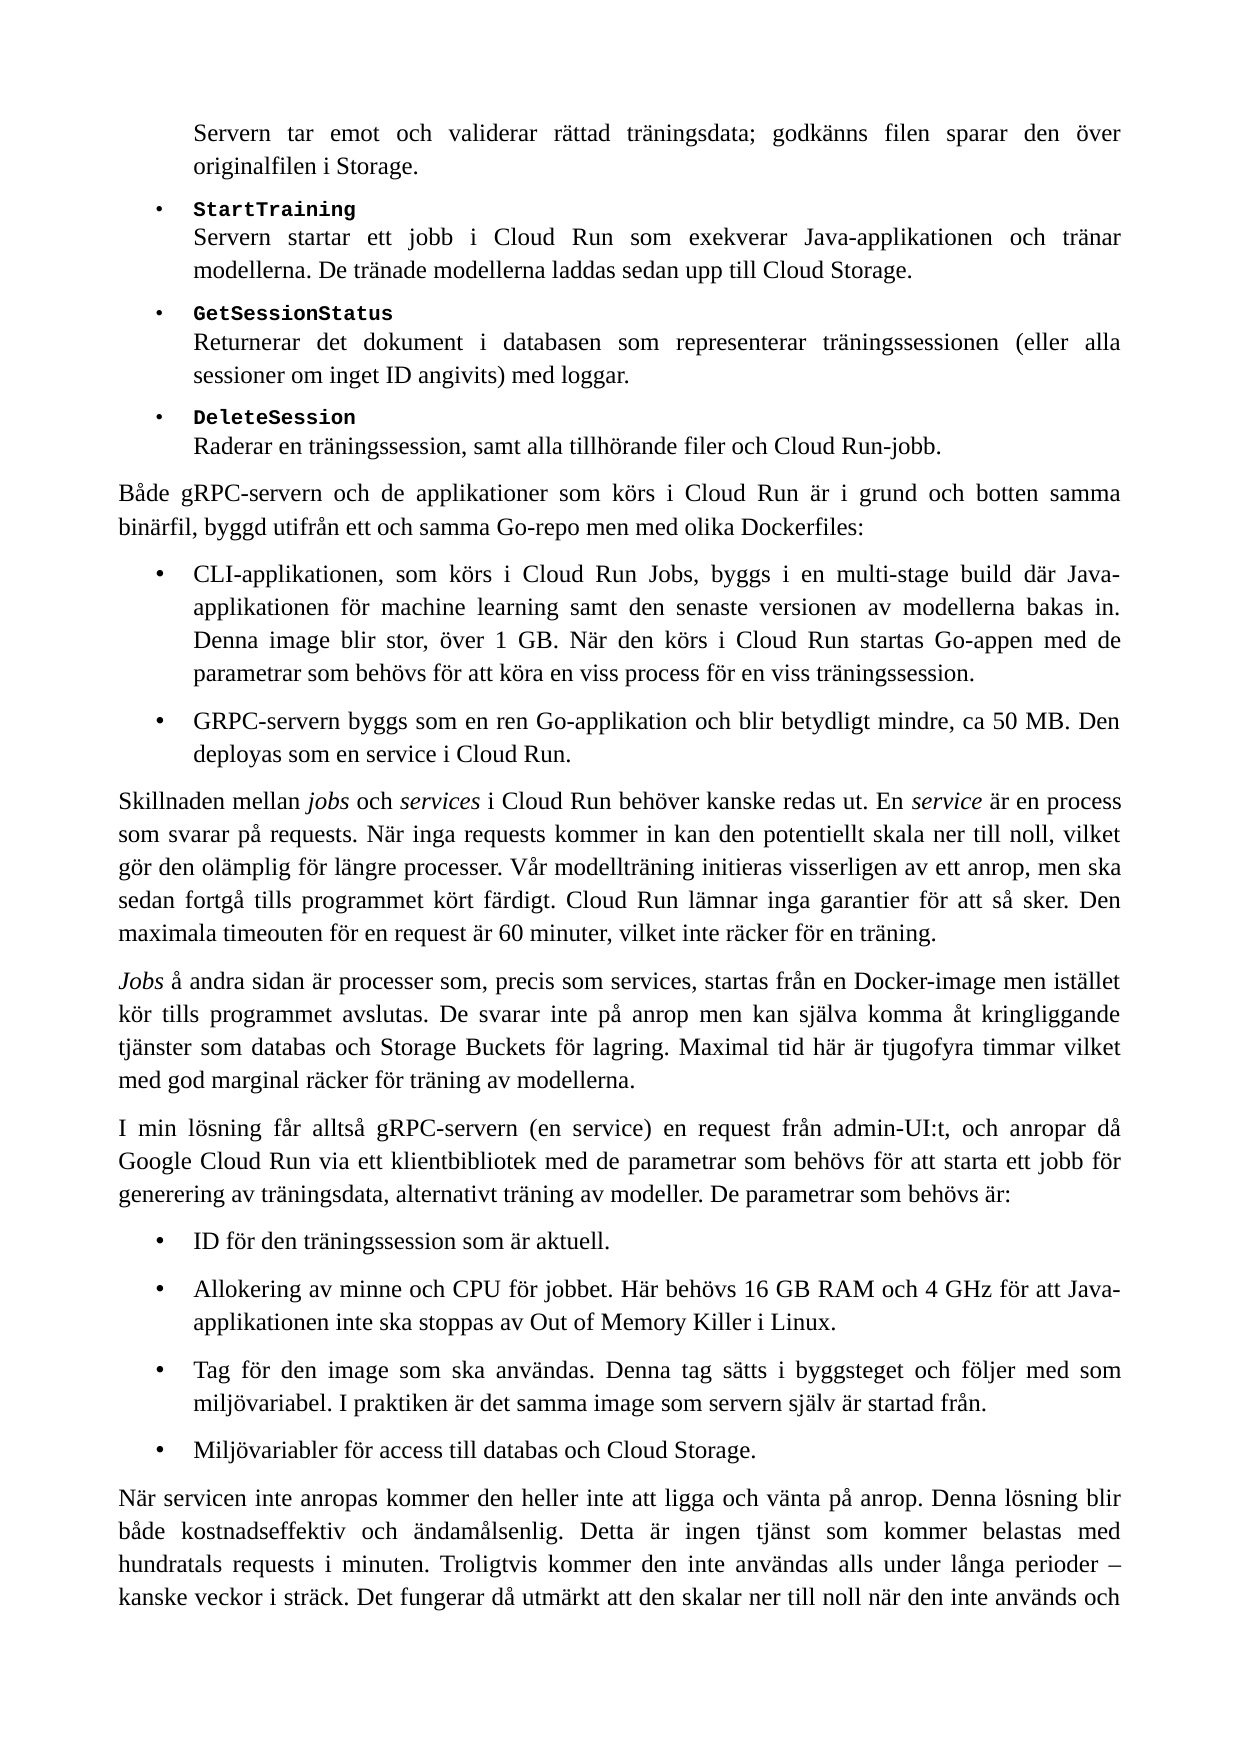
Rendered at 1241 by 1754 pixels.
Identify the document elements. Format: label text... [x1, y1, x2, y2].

list Raderar en träningssession, samt alla tillhörande filer och Cloud Run-jobb. [156, 431, 1122, 460]
list Servern startar ett jobb i Cloud Run som exekverar Java-applikationen och tränar modellerna. De tränade modellerna laddas sedan upp till Cloud Storage. [156, 222, 1122, 284]
list GetSessionStatus [156, 303, 1122, 327]
text När servicen inte anropas kommer den heller inte att ligga och vänta på anrop. Denna lösning blir både kostnadseffektiv och ändamålsenlig. Detta är ingen tjänst som kommer belastas med hundratals requests i minuten. Troligtvis kommer den inte användas alls under långa perioder – kanske veckor i sträck. Det fungerar då utmärkt att den skalar ner till noll när den inte används och [118, 1483, 1122, 1611]
list Tag för den image som ska användas. Denna tag sätts i byggsteget och följer med som miljövariabel. I praktiken är det samma image som servern själv är startad från. [156, 1355, 1122, 1416]
list Allokering av minne och CPU för jobbet. Här behövs 16 GB RAM och 4 GHz för att Java-applikationen inte ska stoppas av Out of Memory Killer i Linux. [156, 1274, 1122, 1336]
list GRPC-servern byggs som en ren Go-applikation och blir betydligt mindre, ca 50 MB. Den deployas som en service i Cloud Run. [156, 706, 1122, 768]
list StartTraining [156, 199, 1122, 222]
list CLI-applikationen, som körs i Cloud Run Jobs, byggs i en multi-stage build där Java-applikationen för machine learning samt den senaste versionen av modellerna bakas in. Denna image blir stor, över 1 GB. När den körs i Cloud Run startas Go-appen med de parametrar som behövs för att köra en viss process för en viss träningssession. [156, 559, 1122, 687]
list Miljövariabler för access till databas och Cloud Storage. [156, 1435, 1122, 1464]
list DeleteSession [156, 407, 1122, 431]
text Skillnaden mellan jobs och services i Cloud Run behöver kanske redas ut. En service är en process som svarar på requests. När inga requests kommer in kan den potentiellt skala ner till noll, vilket gör den olämplig för längre processer. Vår modellträning initieras visserligen av ett anrop, men ska sedan fortgå tills programmet kört färdigt. Cloud Run lämnar inga garantier för att så sker. Den maximala timeouten för en request är 60 minuter, vilket inte räcker för en träning. [118, 786, 1122, 947]
list Servern tar emot och validerar rättad träningsdata; godkänns filen sparar den över originalfilen i Storage. [156, 118, 1122, 180]
list Returnerar det dokument i databasen som representerar träningssessionen (eller alla sessioner om inget ID angivits) med loggar. [156, 327, 1122, 388]
text I min lösning får alltså gRPC-servern (en service) en request från admin-UI:t, och anropar då Google Cloud Run via ett klientbibliotek med de parametrar som behövs för att starta ett jobb för generering av träningsdata, alternativt träning av modeller. De parametrar som behövs är: [118, 1113, 1122, 1208]
text Både gRPC-servern och de applikationer som körs i Cloud Run är i grund och botten samma binärfil, byggd utifrån ett och samma Go-repo men med olika Dockerfiles: [118, 478, 1122, 540]
list ID för den träningssession som är aktuell. [156, 1226, 1122, 1255]
text Jobs å andra sidan är processer som, precis som services, startas från en Docker-image men istället kör tills programmet avslutas. De svarar inte på anrop men kan själva komma åt kringliggande tjänster som databas och Storage Buckets för lagring. Maximal tid här är tjugofyra timmar vilket med god marginal räcker för träning av modellerna. [118, 966, 1122, 1094]
